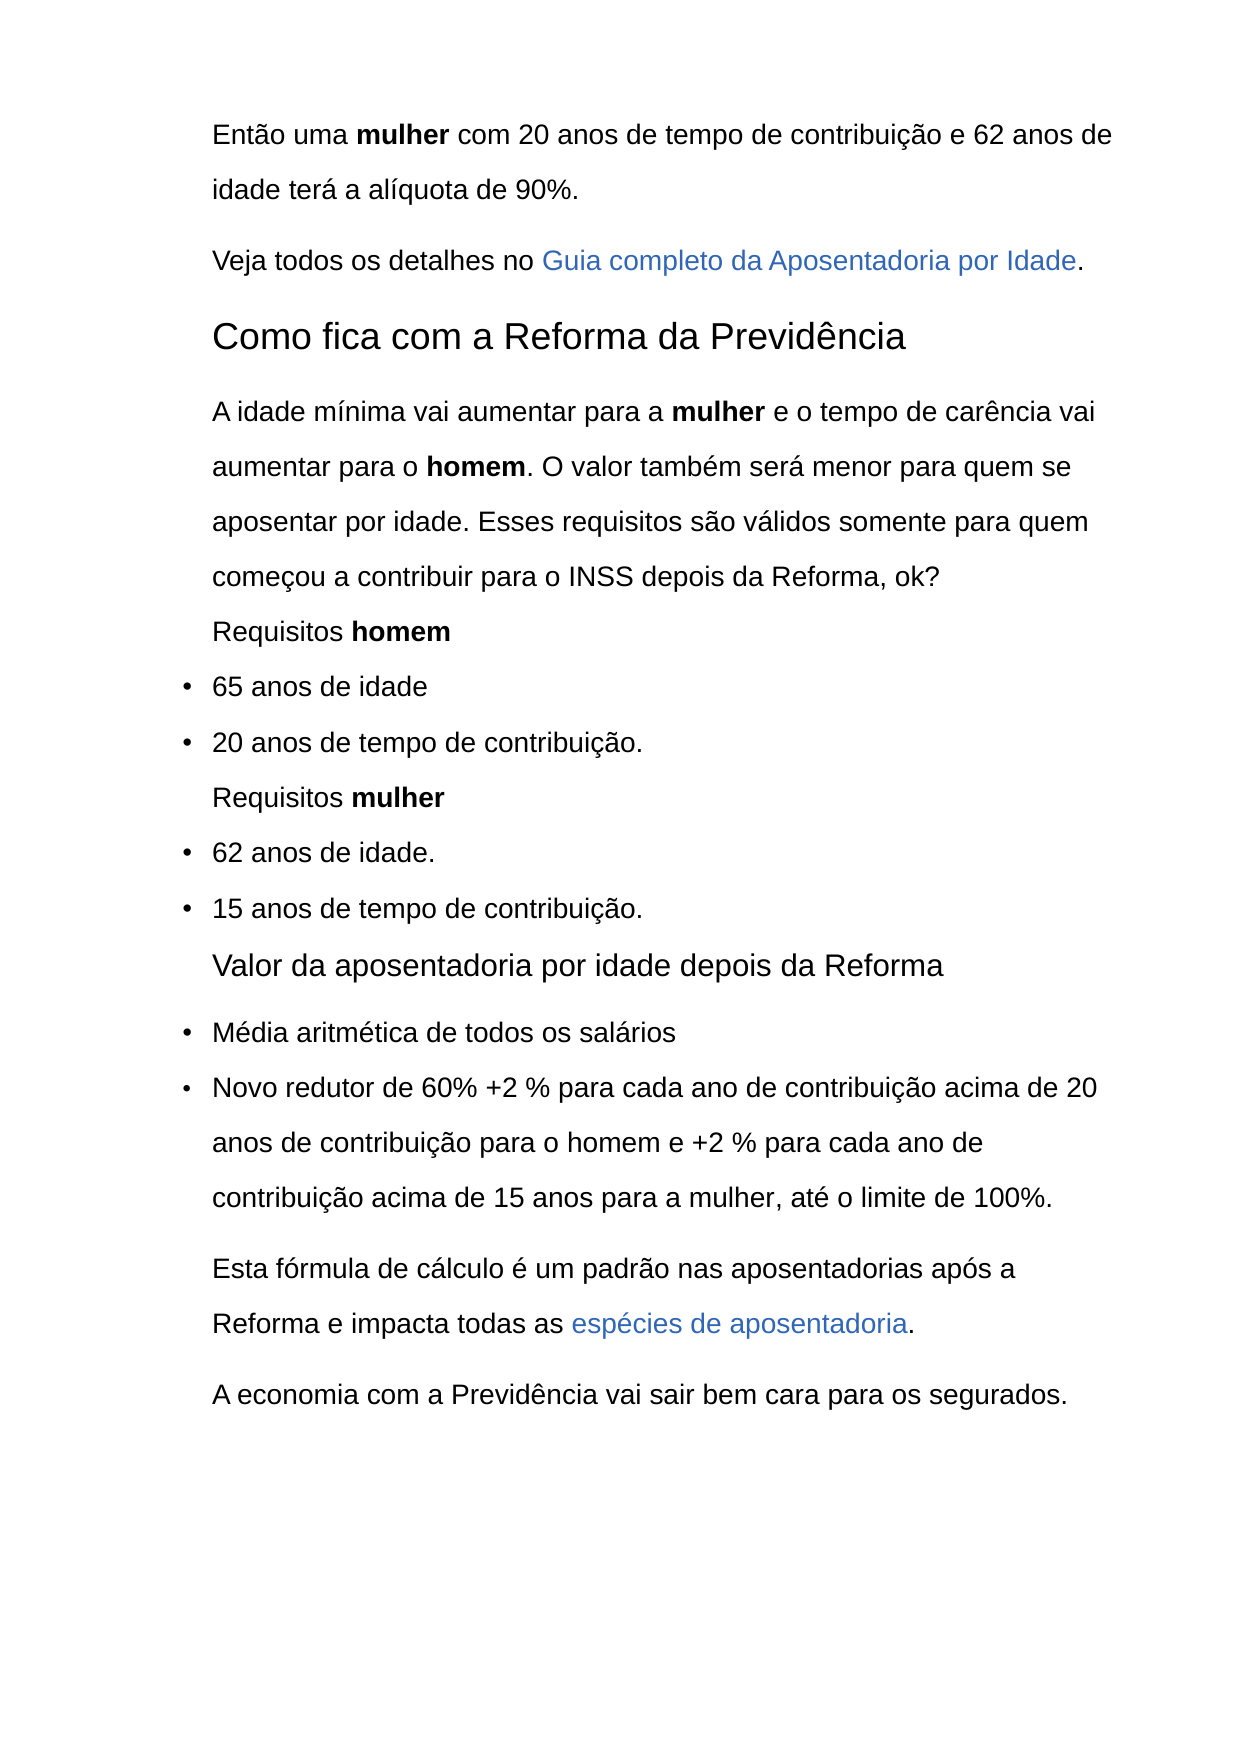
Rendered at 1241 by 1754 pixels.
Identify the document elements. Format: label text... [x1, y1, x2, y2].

list 65 anos de idade [212, 670, 1122, 703]
text Requisitos mulher [212, 781, 1122, 814]
list 62 anos de idade. [212, 836, 1122, 869]
subtitle Valor da aposentadoria por idade depois da Reforma [212, 947, 1122, 983]
subtitle Como fica com a Reforma da Previdência [212, 314, 1122, 357]
list 20 anos de tempo de contribuição. [212, 726, 1122, 758]
text Então uma mulher com 20 anos de tempo de contribuição e 62 anos de idade terá a alíquota de 90%. [212, 118, 1122, 206]
text A economia com a Previdência vai sair bem cara para os segurados. [212, 1378, 1122, 1410]
text Esta fórmula de cálculo é um padrão nas aposentadorias após a Reforma e impacta todas as espécies de aposentadoria. [212, 1252, 1122, 1339]
list Novo redutor de 60% +2 % para cada ano de contribuição acima de 20 anos de contribuição para o homem e +2 % para cada ano de contribuição acima de 15 anos para a mulher, até o limite de 100%. [212, 1071, 1122, 1214]
list Média aritmética de todos os salários [212, 1016, 1122, 1048]
list 15 anos de tempo de contribuição. [212, 892, 1122, 924]
text Requisitos homem [212, 615, 1122, 648]
text A idade mínima vai aumentar para a mulher e o tempo de carência vai aumentar para o homem. O valor também será menor para quem se aposentar por idade. Esses requisitos são válidos somente para quem começou a contribuir para o INSS depois da Reforma, ok? [212, 395, 1122, 593]
text Veja todos os detalhes no Guia completo da Aposentadoria por Idade. [212, 244, 1122, 276]
